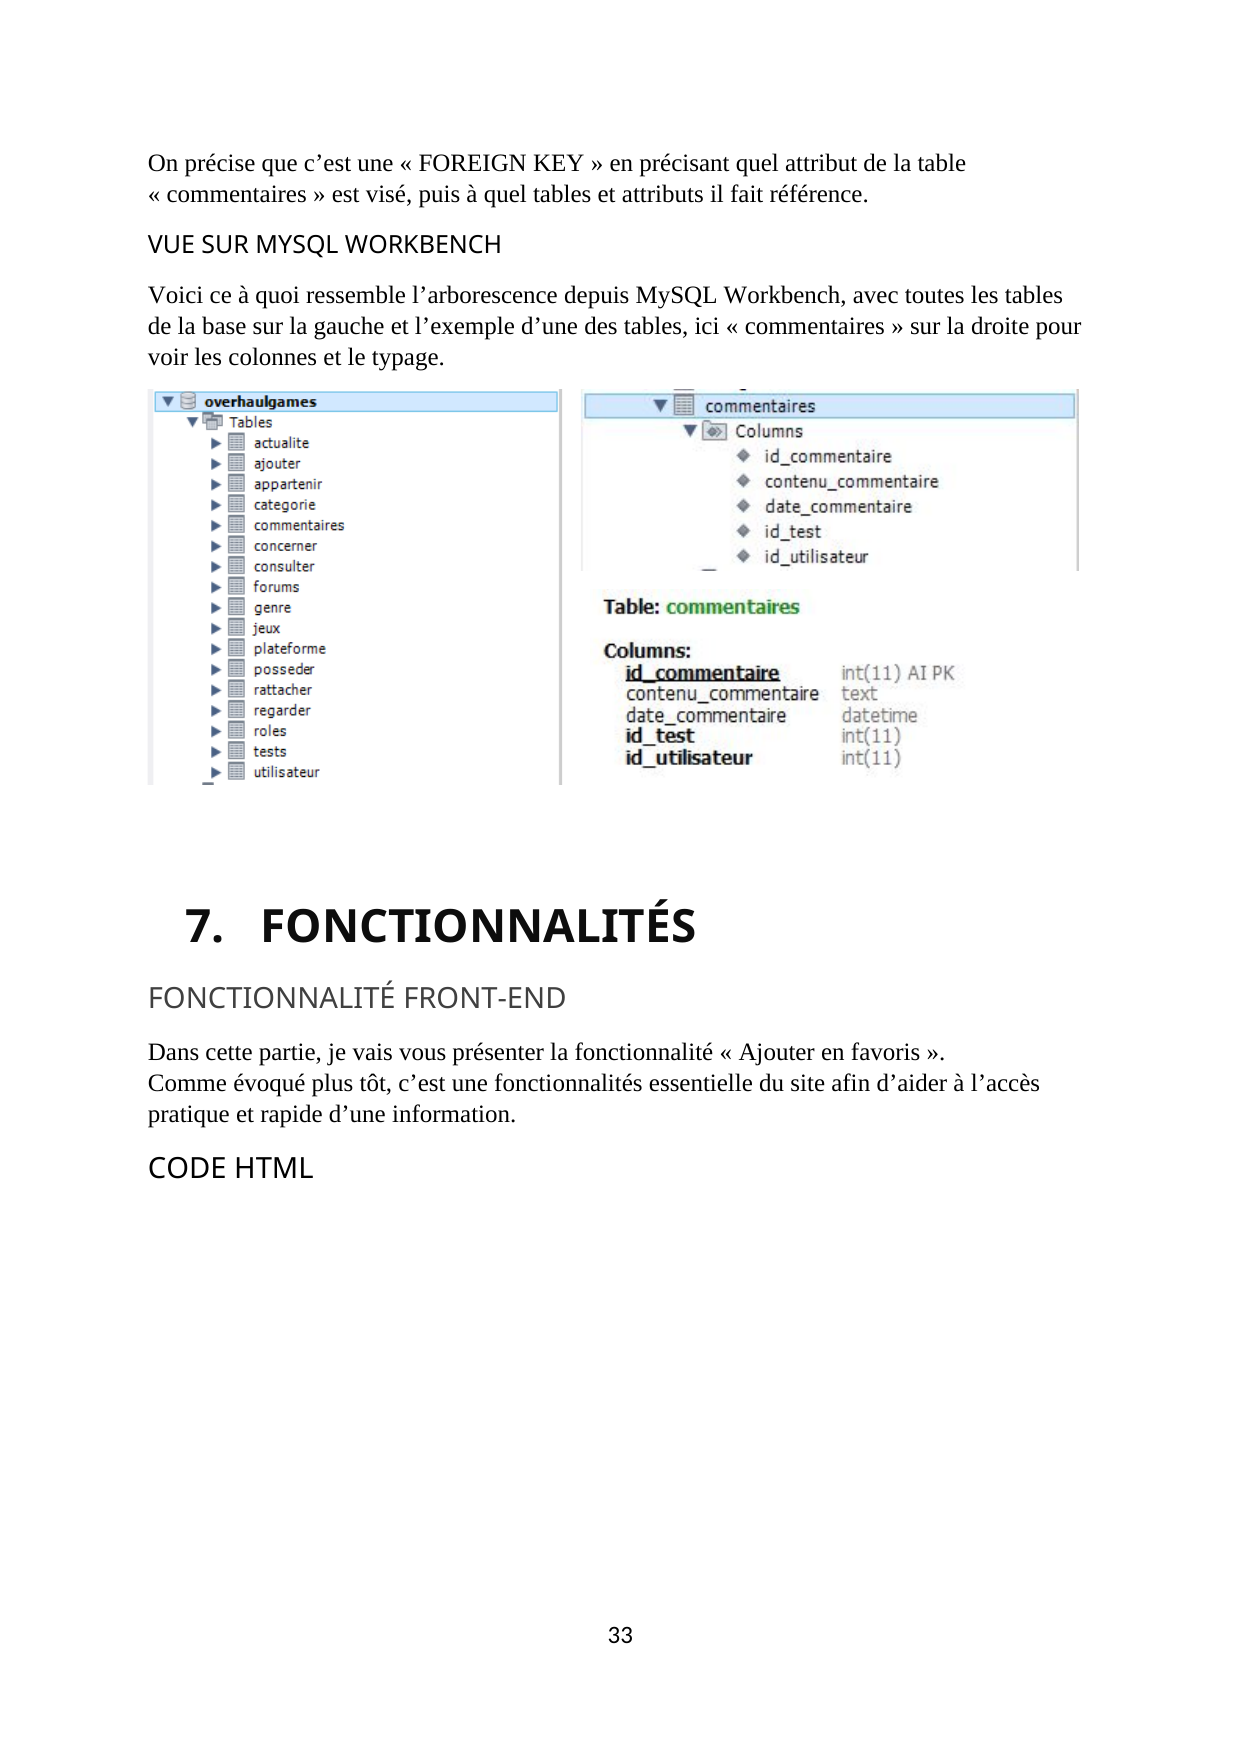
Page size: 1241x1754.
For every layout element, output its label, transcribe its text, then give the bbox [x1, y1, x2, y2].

picture [580, 389, 1079, 571]
text Dans cette partie, je vais vous présenter la fonctionnalité « Ajouter en favoris ». Comme évoqué plus tôt, c’est une fonctionnalités essentielle du site afin d’aider à l’accès pratique et rapide d’une information. [148, 1037, 1093, 1128]
text Voici ce à quoi ressemble l’arborescence depuis MySQL Workbench, avec toutes les tables de la base sur la gauche et l’exemple d’une des tables, ici « commentaires » sur la droite pour voir les colonnes et le typage. [148, 280, 1093, 371]
text VUE SUR MYSQL WORKBENCH [148, 226, 1093, 260]
text FONCTIONNALITÉ FRONT-END [148, 978, 1093, 1017]
picture [590, 589, 970, 798]
text On précise que c’est une « FOREIGN KEY » en précisant quel attribut de la table « commentaires » est visé, puis à quel tables et attributs il fait référence. [148, 148, 1093, 207]
text CODE HTML [148, 1147, 1093, 1187]
list FONCTIONNALITÉS [185, 894, 1093, 956]
picture [147, 389, 563, 785]
